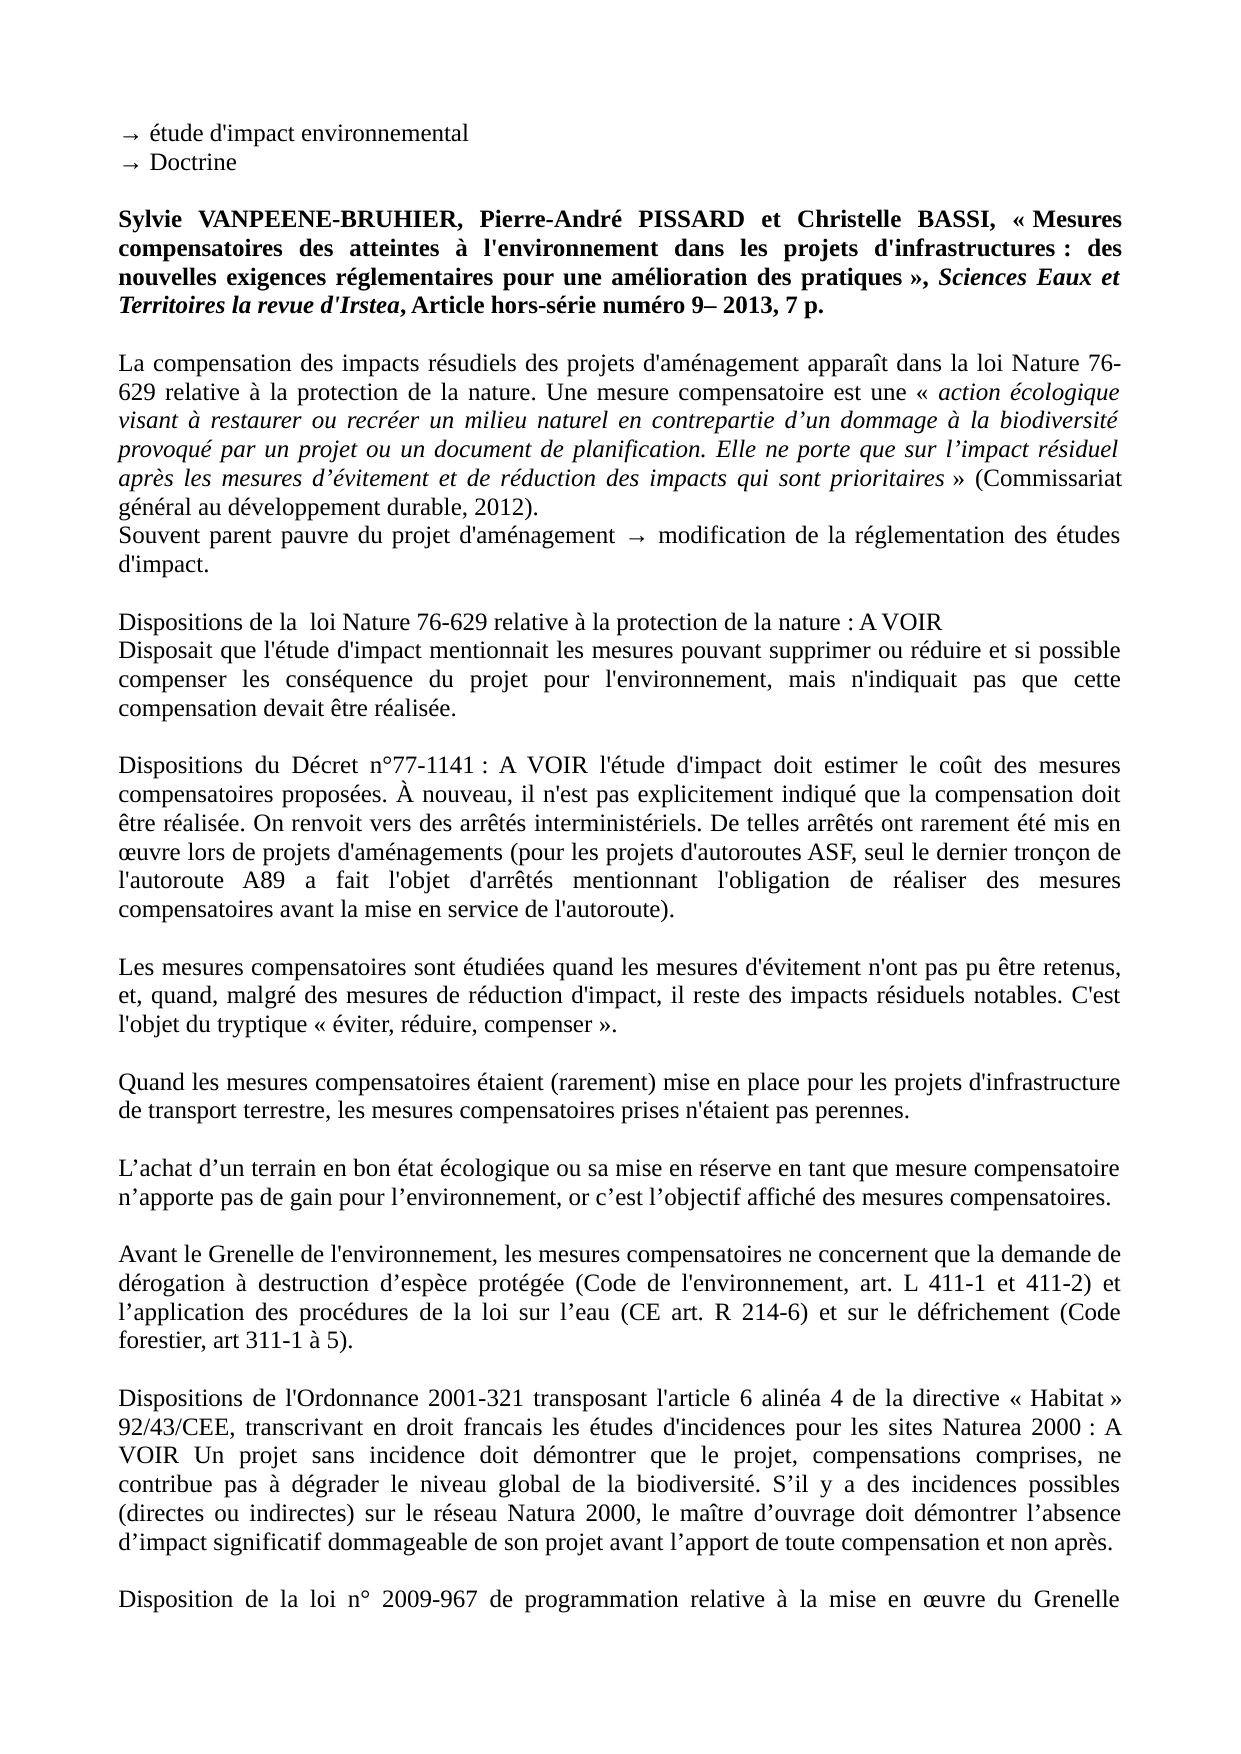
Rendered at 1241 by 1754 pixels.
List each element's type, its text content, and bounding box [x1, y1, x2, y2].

text L’achat d’un terrain en bon état écologique ou sa mise en réserve en tant que mesure compensatoire n’apporte pas de gain pour l’environnement, or c’est l’objectif affiché des mesures compensatoires. [118, 1153, 1122, 1211]
text La compensation des impacts résudiels des projets d'aménagement apparaît dans la loi Nature 76-629 relative à la protection de la nature. Une mesure compensatoire est une « action écologique visant à restaurer ou recréer un milieu naturel en contrepartie d’un dommage à la biodiversité provoqué par un projet ou un document de planification. Elle ne porte que sur l’impact résiduel après les mesures d’évitement et de réduction des impacts qui sont prioritaires » (Commissariat général au développement durable, 2012). [118, 348, 1122, 521]
text Sylvie VANPEENE-BRUHIER, Pierre-André PISSARD et Christelle BASSI, « Mesures compensatoires des atteintes à l'environnement dans les projets d'infrastructures : des nouvelles exigences réglementaires pour une amélioration des pratiques », Sciences Eaux et Territoires la revue d'Irstea, Article hors-série numéro 9– 2013, 7 p. [118, 204, 1122, 319]
text Disposait que l'étude d'impact mentionnait les mesures pouvant supprimer ou réduire et si possible compenser les conséquence du projet pour l'environnement, mais n'indiquait pas que cette compensation devait être réalisée. [118, 636, 1122, 722]
text Dispositions de la loi Nature 76-629 relative à la protection de la nature : A VOIR [118, 607, 1122, 636]
text Souvent parent pauvre du projet d'aménagement → modification de la réglementation des études d'impact. [118, 521, 1122, 578]
text → Doctrine [118, 147, 1122, 176]
text Disposition de la loi n° 2009-967 de programmation relative à la mise en œuvre du Grenelle [118, 1584, 1122, 1613]
text Les mesures compensatoires sont étudiées quand les mesures d'évitement n'ont pas pu être retenus, et, quand, malgré des mesures de réduction d'impact, il reste des impacts résiduels notables. C'est l'objet du tryptique « éviter, réduire, compenser ». [118, 952, 1122, 1038]
text → étude d'impact environnemental [118, 118, 1122, 147]
text Dispositions de l'Ordonnance 2001-321 transposant l'article 6 alinéa 4 de la directive « Habitat » 92/43/CEE, transcrivant en droit francais les études d'incidences pour les sites Naturea 2000 : A VOIR Un projet sans incidence doit démontrer que le projet, compensations comprises, ne contribue pas à dégrader le niveau global de la biodiversité. S’il y a des incidences possibles (directes ou indirectes) sur le réseau Natura 2000, le maître d’ouvrage doit démontrer l’absence d’impact significatif dommageable de son projet avant l’apport de toute compensation et non après. [118, 1383, 1122, 1556]
text Dispositions du Décret n°77-1141 : A VOIR l'étude d'impact doit estimer le coût des mesures compensatoires proposées. À nouveau, il n'est pas explicitement indiqué que la compensation doit être réalisée. On renvoit vers des arrêtés interministériels. De telles arrêtés ont rarement été mis en œuvre lors de projets d'aménagements (pour les projets d'autoroutes ASF, seul le dernier tronçon de l'autoroute A89 a fait l'objet d'arrêtés mentionnant l'obligation de réaliser des mesures compensatoires avant la mise en service de l'autoroute). [118, 751, 1122, 923]
text Avant le Grenelle de l'environnement, les mesures compensatoires ne concernent que la demande de dérogation à destruction d’espèce protégée (Code de l'environnement, art. L 411-1 et 411-2) et l’application des procédures de la loi sur l’eau (CE art. R 214-6) et sur le défrichement (Code forestier, art 311-1 à 5). [118, 1239, 1122, 1354]
text Quand les mesures compensatoires étaient (rarement) mise en place pour les projets d'infrastructure de transport terrestre, les mesures compensatoires prises n'étaient pas perennes. [118, 1067, 1122, 1124]
